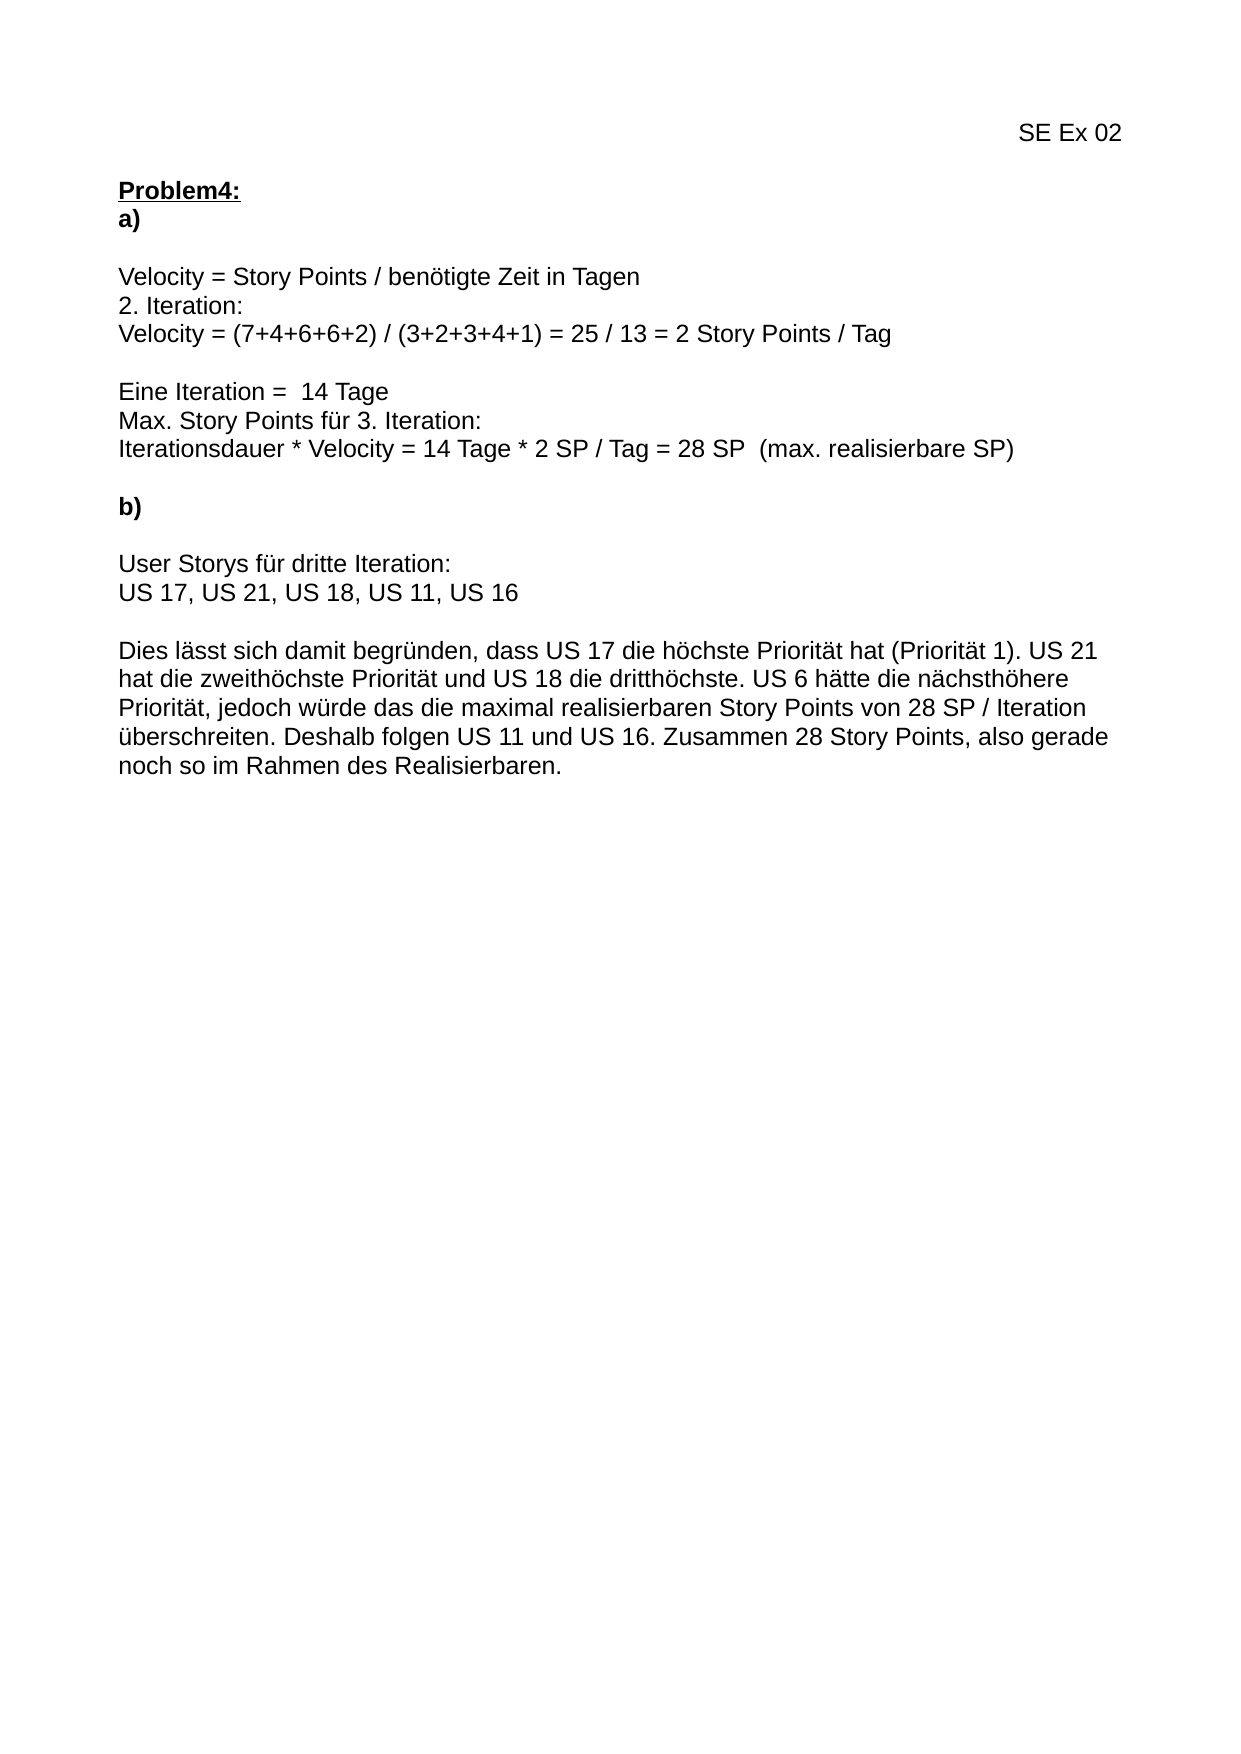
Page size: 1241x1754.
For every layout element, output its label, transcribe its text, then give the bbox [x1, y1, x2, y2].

text Velocity = (7+4+6+6+2) / (3+2+3+4+1) = 25 / 13 = 2 Story Points / Tag [118, 319, 1122, 348]
text US 17, US 21, US 18, US 11, US 16 [118, 578, 1122, 607]
text Max. Story Points für 3. Iteration: [118, 406, 1122, 434]
text User Storys für dritte Iteration: [118, 549, 1122, 578]
text Velocity = Story Points / benötigte Zeit in Tagen [118, 262, 1122, 291]
text Iterationsdauer * Velocity = 14 Tage * 2 SP / Tag = 28 SP (max. realisierbare SP) [118, 434, 1122, 463]
text a) [118, 204, 1122, 233]
text Dies lässt sich damit begründen, dass US 17 die höchste Priorität hat (Priorität 1). US 21 hat die zweithöchste Priorität und US 18 die dritthöchste. US 6 hätte die nächsthöhere Priorität, jedoch würde das die maximal realisierbaren Story Points von 28 SP / Iteration überschreiten. Deshalb folgen US 11 und US 16. Zusammen 28 Story Points, also gerade noch so im Rahmen des Realisierbaren. [118, 636, 1122, 779]
text b) [118, 492, 1122, 521]
text Problem4: [118, 176, 1122, 204]
text Eine Iteration = 14 Tage [118, 377, 1122, 406]
text SE Ex 02 [118, 118, 1122, 147]
text 2. Iteration: [118, 291, 1122, 319]
